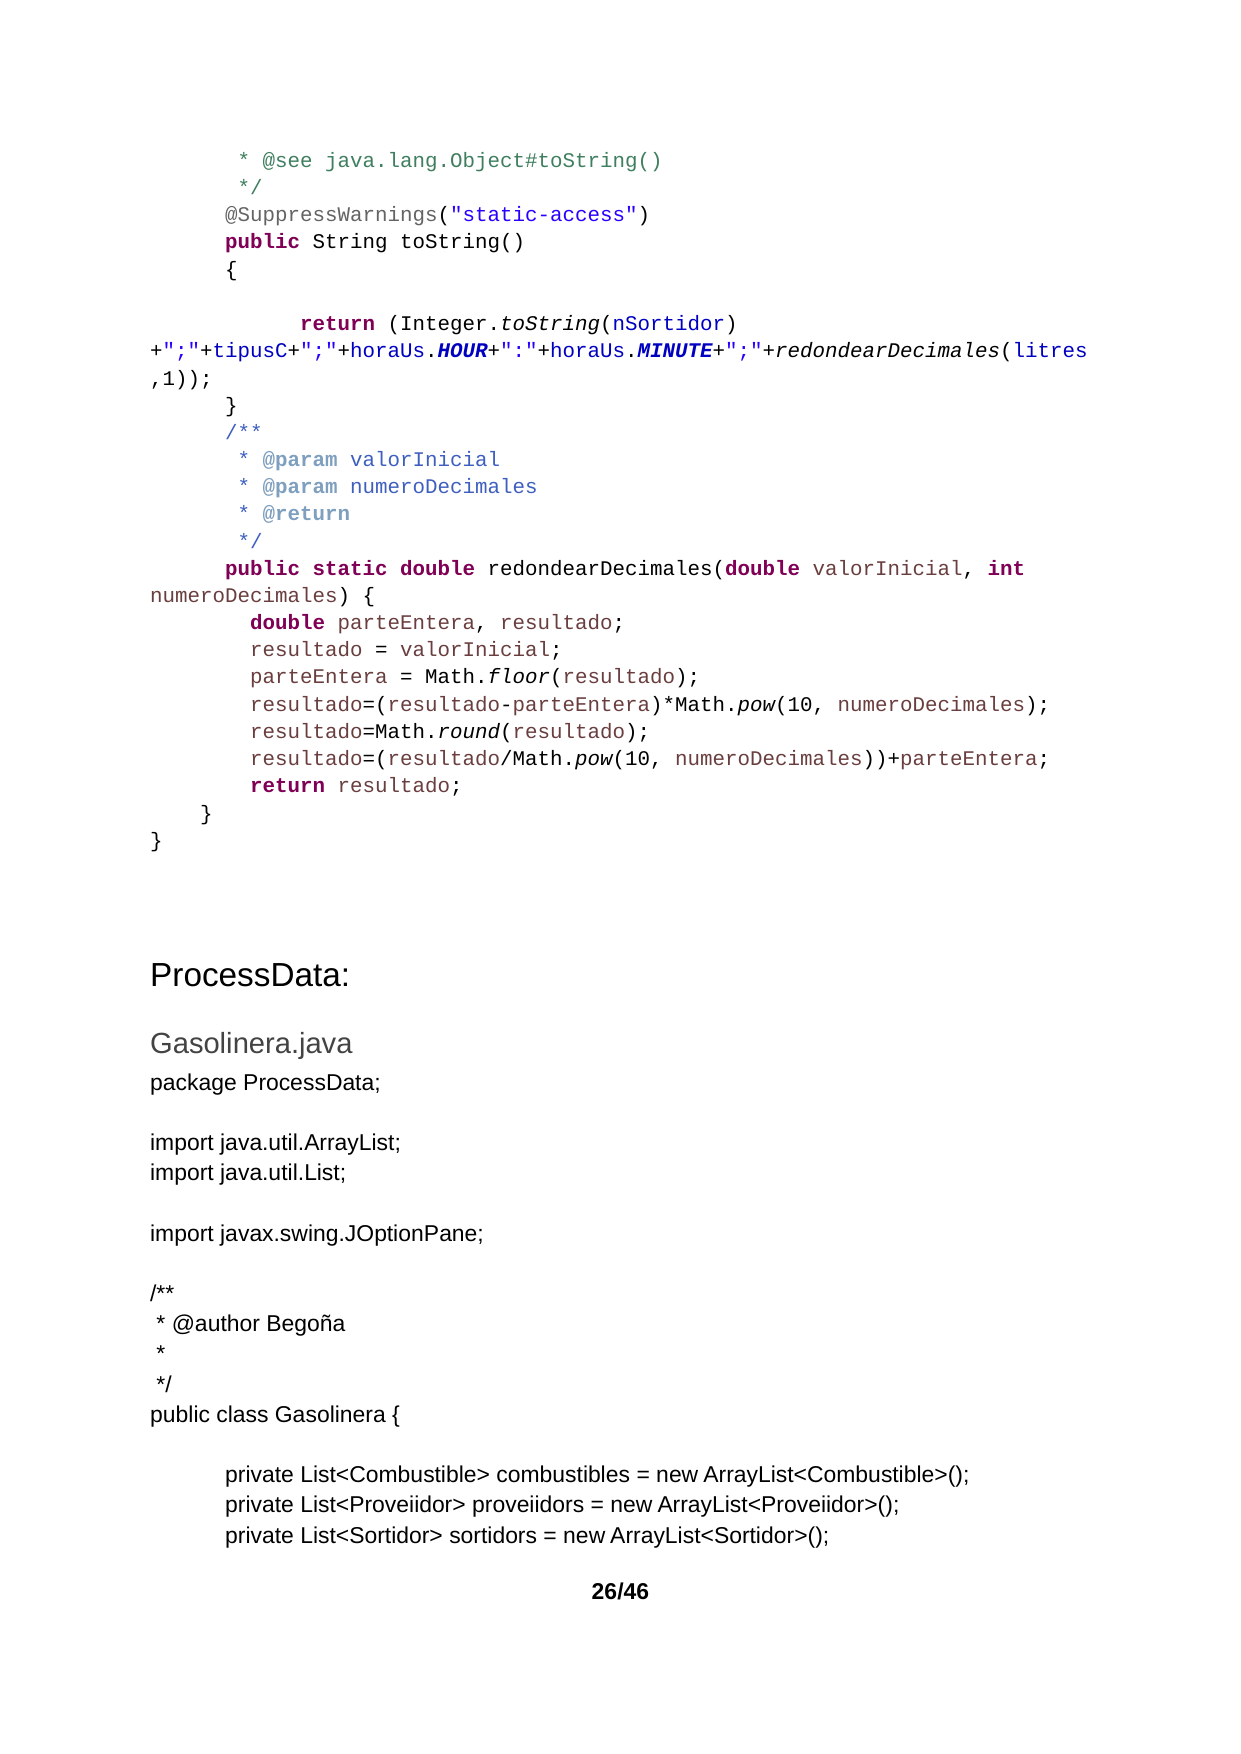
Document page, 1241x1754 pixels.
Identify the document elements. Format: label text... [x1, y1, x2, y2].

text double parteEntera, resultado; [150, 612, 1090, 636]
text resultado=(resultado/Math.pow(10, numeroDecimales))+parteEntera; [150, 748, 1090, 772]
text * @param valorInicial [150, 449, 1090, 473]
text import java.util.List; [150, 1159, 1090, 1185]
text @SuppressWarnings("static-access") [150, 204, 1090, 228]
text { [150, 259, 1090, 282]
text */ [150, 531, 1090, 554]
text resultado=Math.round(resultado); [150, 721, 1090, 744]
text } [150, 830, 1090, 853]
text private List<Sortidor> sortidors = new ArrayList<Sortidor>(); [150, 1522, 1090, 1548]
text return resultado; [150, 775, 1090, 799]
text import java.util.ArrayList; [150, 1129, 1090, 1155]
text * @return [150, 503, 1090, 527]
text import javax.swing.JOptionPane; [150, 1219, 1090, 1246]
text * @see java.lang.Object#toString() [150, 150, 1090, 174]
text public static double redondearDecimales(double valorInicial, int numeroDecimales) { [150, 558, 1090, 609]
text public class Gasolinera { [150, 1401, 1090, 1427]
text */ [150, 1371, 1090, 1397]
text private List<Proveiidor> proveiidors = new ArrayList<Proveiidor>(); [150, 1491, 1090, 1518]
text parteEntera = Math.floor(resultado); [150, 667, 1090, 690]
text /** [150, 422, 1090, 446]
text package ProcessData; [150, 1068, 1090, 1095]
text /** [150, 1280, 1090, 1306]
subtitle Gasolinera.java [150, 1027, 1090, 1060]
text resultado = valorInicial; [150, 639, 1090, 663]
text } [150, 802, 1090, 826]
text public String toString() [150, 232, 1090, 255]
text } [150, 395, 1090, 418]
text * [150, 1340, 1090, 1367]
text resultado=(resultado-parteEntera)*Math.pow(10, numeroDecimales); [150, 694, 1090, 717]
text */ [150, 177, 1090, 201]
text private List<Combustible> combustibles = new ArrayList<Combustible>(); [150, 1461, 1090, 1487]
subtitle ProcessData: [150, 955, 1090, 993]
text * @param numeroDecimales [150, 476, 1090, 500]
text return (Integer.toString(nSortidor)+";"+tipusC+";"+horaUs.HOUR+":"+horaUs.MINUTE+";"+redondearDecimales(litres,1)); [150, 313, 1090, 391]
text * @author Begoña [150, 1310, 1090, 1336]
